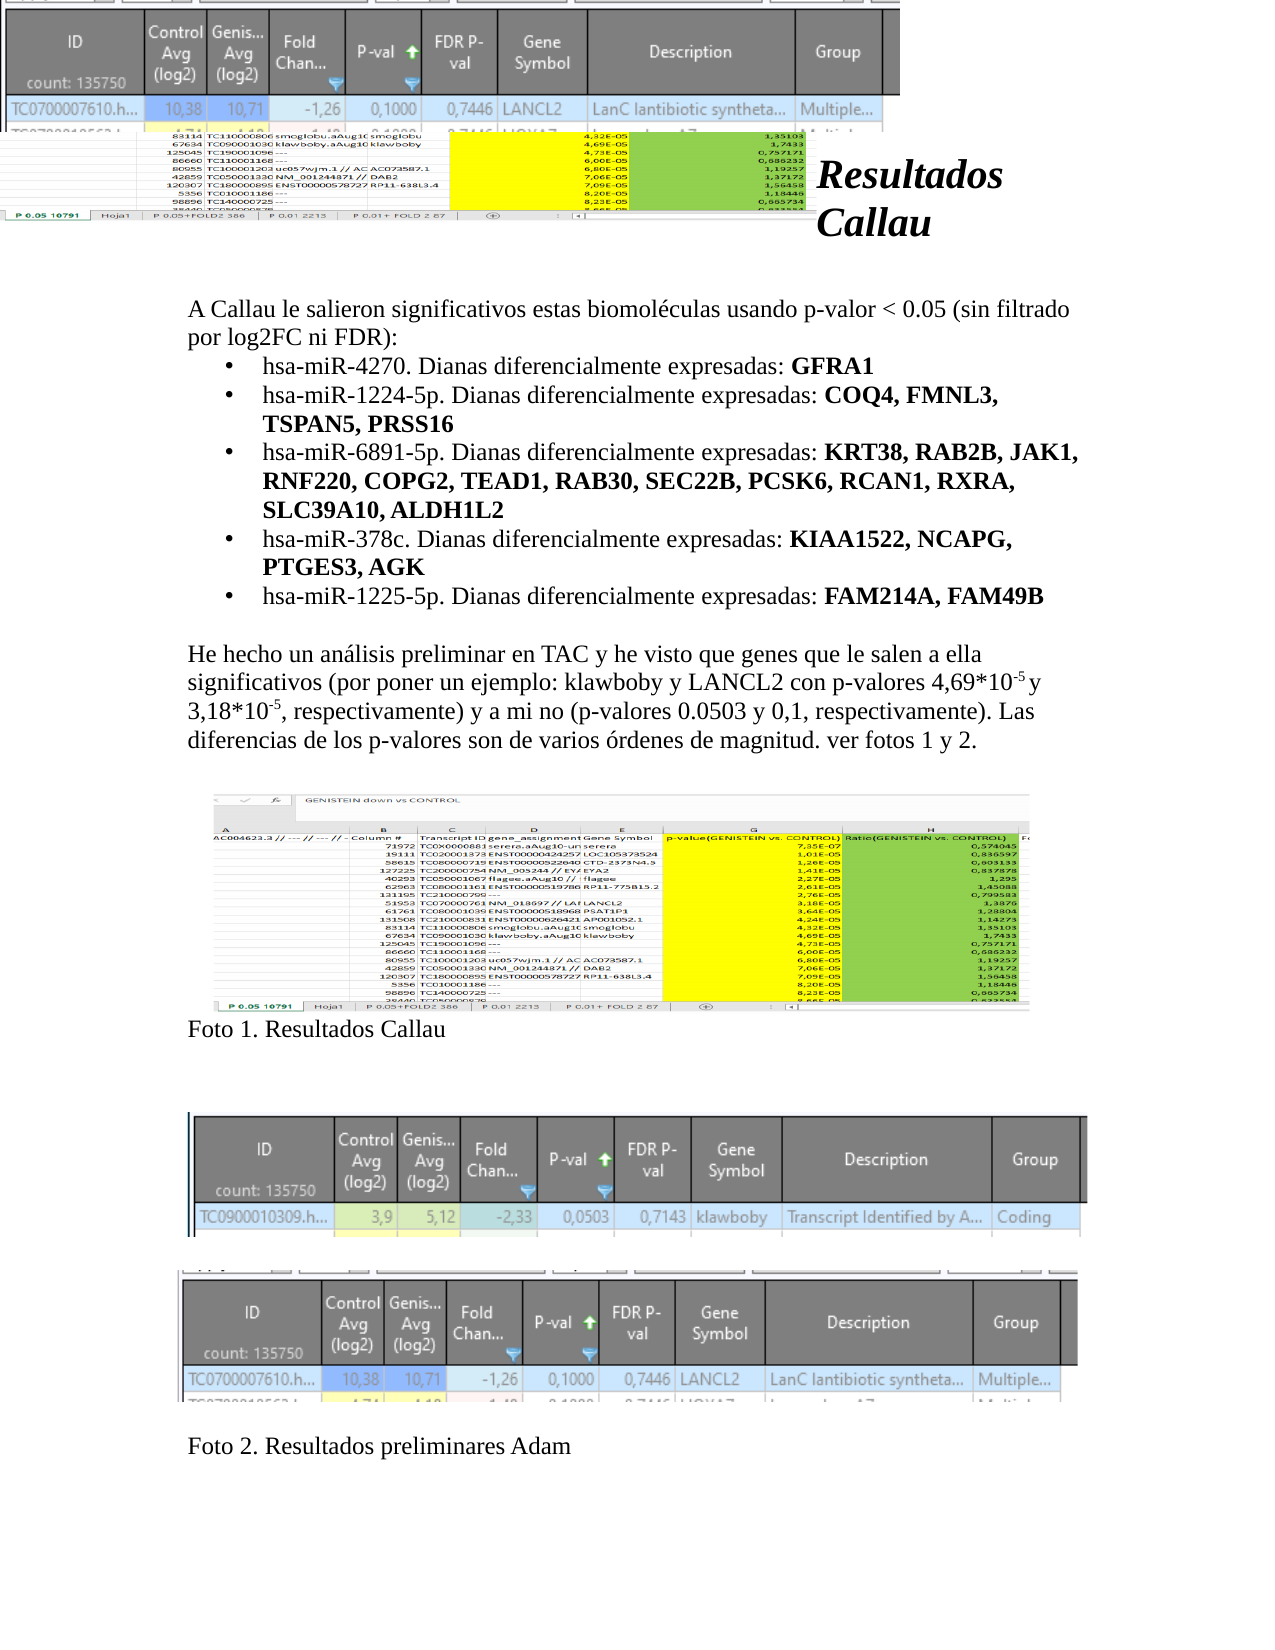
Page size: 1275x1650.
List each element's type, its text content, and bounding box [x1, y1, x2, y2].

text Resultados Callau [187, 150, 1087, 246]
text He hecho un análisis preliminar en TAC y he visto que genes que le salen a ella significativos (por poner un ejemplo: klawboby y LANCL2 con p-valores 4,69*10-5 y 3,18*10-5, respectivamente) y a mi no (p-valores 0.0503 y 0,1, respectivamente). Las diferencias de los p-valores son de varios órdenes de magnitud. ver fotos 1 y 2. [187, 639, 1087, 754]
picture [0, 0, 900, 223]
picture [190, 1112, 1088, 1237]
list hsa-miR-1224-5p. Dianas diferencialmente expresadas: COQ4, FMNL3, TSPAN5, PRSS16 [225, 380, 1087, 437]
text Foto 1. Resultados Callau [187, 782, 1087, 1043]
text Foto 2. Resultados preliminares Adam [187, 1431, 1087, 1459]
list hsa-miR-1225-5p. Dianas diferencialmente expresadas: FAM214A, FAM49B [225, 581, 1087, 610]
text A Callau le salieron significativos estas biomoléculas usando p-valor < 0.05 (sin filtrado por log2FC ni FDR): [187, 294, 1087, 351]
picture [213, 791, 1030, 1014]
list hsa-miR-378c. Dianas diferencialmente expresadas: KIAA1522, NCAPG, PTGES3, AGK [225, 524, 1087, 581]
picture [177, 1270, 1078, 1402]
list hsa-miR-6891-5p. Dianas diferencialmente expresadas: KRT38, RAB2B, JAK1, RNF220, COPG2, TEAD1, RAB30, SEC22B, PCSK6, RCAN1, RXRA, SLC39A10, ALDH1L2 [225, 437, 1087, 524]
list hsa-miR-4270. Dianas diferencialmente expresadas: GFRA1 [225, 351, 1087, 380]
